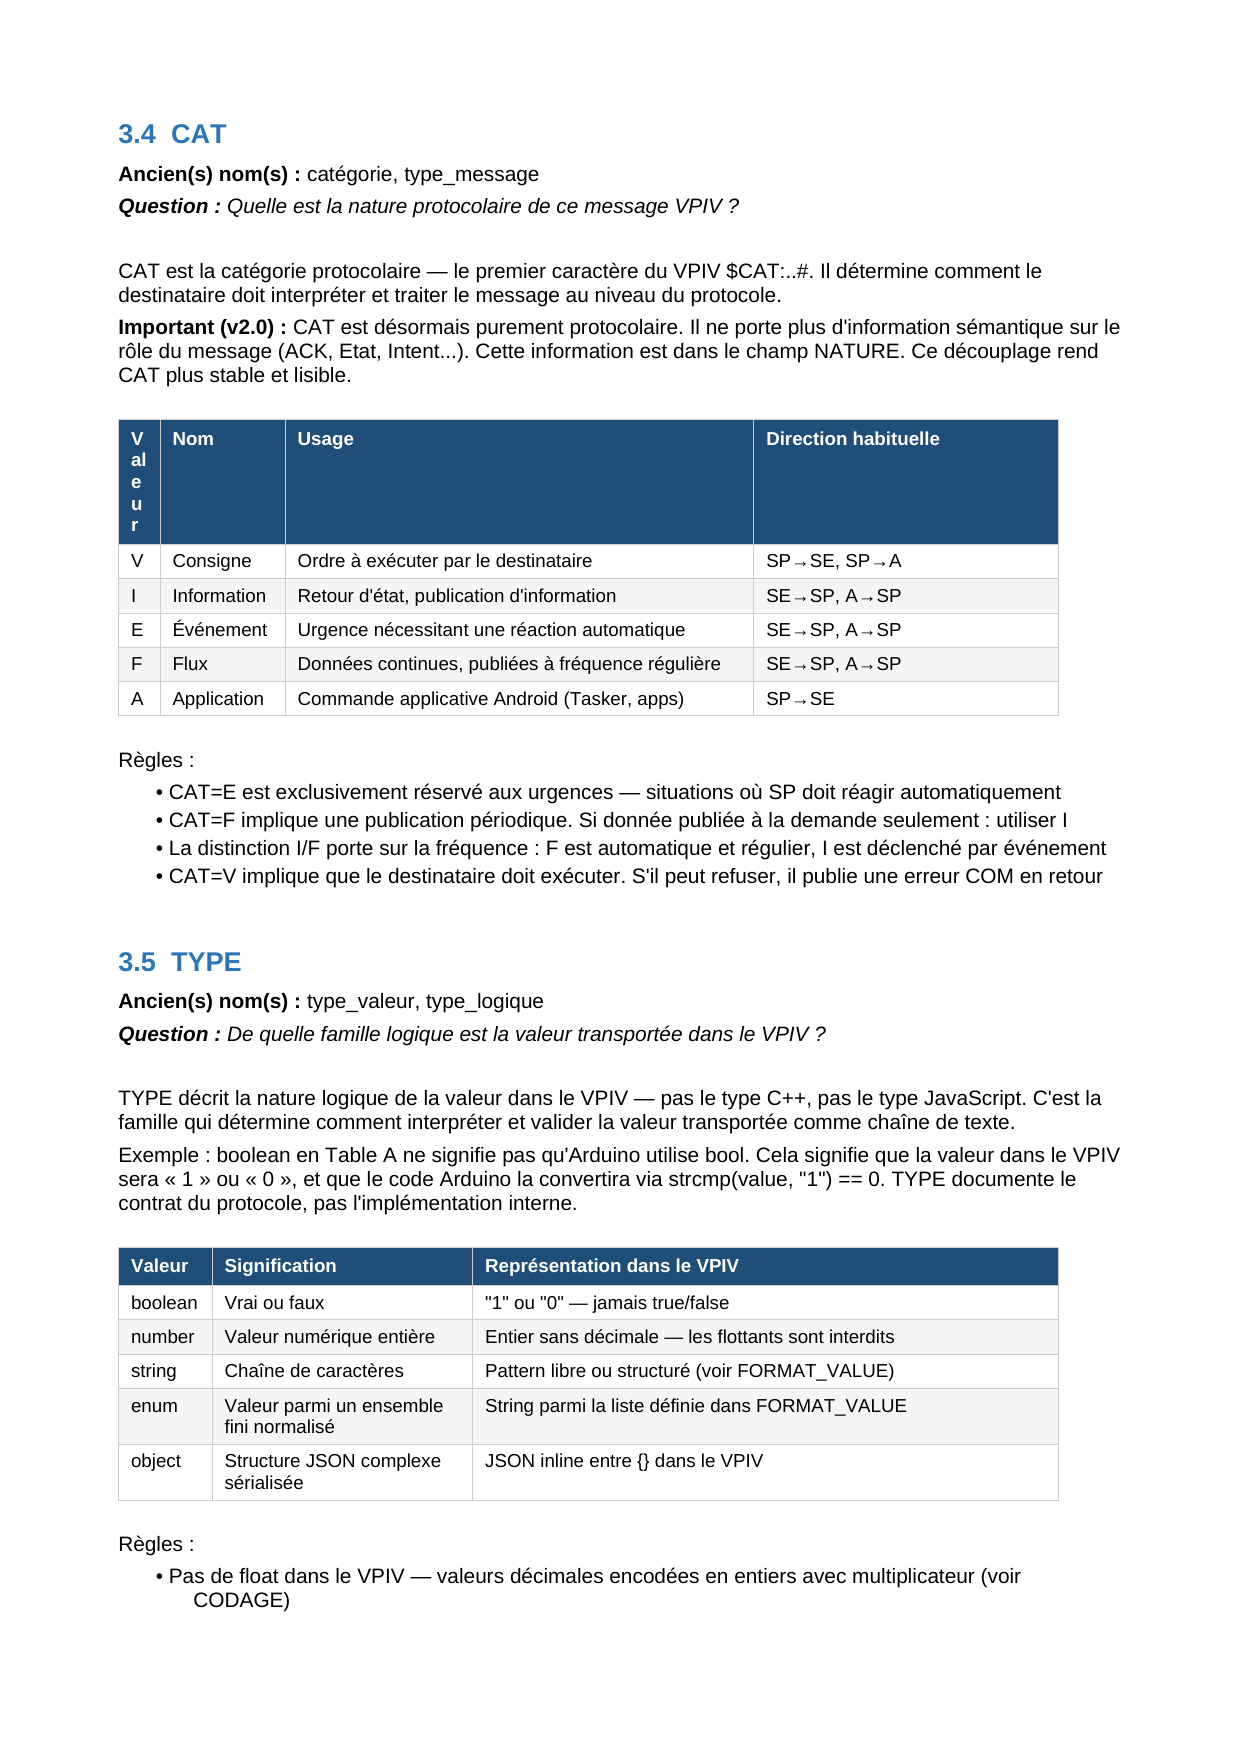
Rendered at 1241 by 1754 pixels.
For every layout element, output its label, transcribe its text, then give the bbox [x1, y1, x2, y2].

table_header Représentation dans le VPIV [473, 1248, 1058, 1285]
table_cell E [119, 614, 160, 647]
table_cell JSON inline entre {} dans le VPIV [473, 1445, 1058, 1499]
table_cell SE→SP, A→SP [754, 614, 1058, 647]
text • Pas de float dans le VPIV — valeurs décimales encodées en entiers avec multiplicateur (voir CODAGE) [156, 1564, 1122, 1612]
table_cell boolean [119, 1286, 212, 1319]
table_cell Ordre à exécuter par le destinataire [286, 545, 753, 578]
table_cell Chaîne de caractères [213, 1355, 472, 1388]
table_cell F [119, 648, 160, 681]
text Question : De quelle famille logique est la valeur transportée dans le VPIV ? [118, 1022, 1122, 1046]
table_cell SE→SP, A→SP [754, 579, 1058, 612]
table_cell I [119, 579, 160, 612]
text Ancien(s) nom(s) : type_valeur, type_logique [118, 989, 1122, 1013]
text Ancien(s) nom(s) : catégorie, type_message [118, 162, 1122, 186]
table_cell "1" ou "0" — jamais true/false [473, 1286, 1058, 1319]
table_cell Retour d'état, publication d'information [286, 579, 753, 612]
table_cell SE→SP, A→SP [754, 648, 1058, 681]
table_cell A [119, 682, 160, 715]
text • CAT=E est exclusivement réservé aux urgences — situations où SP doit réagir automatiquement [156, 780, 1122, 804]
text • La distinction I/F porte sur la fréquence : F est automatique et régulier, I est déclenché par événement [156, 836, 1122, 860]
table_header Nom [161, 420, 285, 544]
table_cell Entier sans décimale — les flottants sont interdits [473, 1320, 1058, 1354]
table_cell Vrai ou faux [213, 1286, 472, 1319]
table_cell Urgence nécessitant une réaction automatique [286, 614, 753, 647]
table_cell Information [161, 579, 285, 612]
table_header Valeur [119, 420, 160, 544]
table_cell Valeur numérique entière [213, 1320, 472, 1354]
table_cell Valeur parmi un ensemble fini normalisé [213, 1389, 472, 1444]
text CAT est la catégorie protocolaire — le premier caractère du VPIV $CAT:..#. Il détermine comment le destinataire doit interpréter et traiter le message au niveau du protocole. [118, 259, 1122, 307]
text Question : Quelle est la nature protocolaire de ce message VPIV ? [118, 194, 1122, 218]
text Important (v2.0) : CAT est désormais purement protocolaire. Il ne porte plus d'information sémantique sur le rôle du message (ACK, Etat, Intent...). Cette information est dans le champ NATURE. Ce découplage rend CAT plus stable et lisible. [118, 315, 1122, 387]
table_cell Événement [161, 614, 285, 647]
table_cell V [119, 545, 160, 578]
table_cell string [119, 1355, 212, 1388]
table_cell String parmi la liste définie dans FORMAT_VALUE [473, 1389, 1058, 1444]
text • CAT=V implique que le destinataire doit exécuter. S'il peut refuser, il publie une erreur COM en retour [156, 864, 1122, 888]
table_header Direction habituelle [754, 420, 1058, 544]
table_header Valeur [119, 1248, 212, 1285]
table_cell Pattern libre ou structuré (voir FORMAT_VALUE) [473, 1355, 1058, 1388]
table_header Signification [213, 1248, 472, 1285]
text Règles : [118, 1532, 1122, 1556]
subtitle 3.5 TYPE [118, 946, 1122, 977]
table_header Usage [286, 420, 753, 544]
text • CAT=F implique une publication périodique. Si donnée publiée à la demande seulement : utiliser I [156, 808, 1122, 832]
subtitle 3.4 CAT [118, 118, 1122, 149]
table_cell Application [161, 682, 285, 715]
table_cell enum [119, 1389, 212, 1444]
table_cell SP→SE [754, 682, 1058, 715]
table_cell Flux [161, 648, 285, 681]
table_cell SP→SE, SP→A [754, 545, 1058, 578]
text TYPE décrit la nature logique de la valeur dans le VPIV — pas le type C++, pas le type JavaScript. C'est la famille qui détermine comment interpréter et valider la valeur transportée comme chaîne de texte. [118, 1086, 1122, 1134]
table_cell Structure JSON complexe sérialisée [213, 1445, 472, 1499]
text Exemple : boolean en Table A ne signifie pas qu'Arduino utilise bool. Cela signifie que la valeur dans le VPIV sera « 1 » ou « 0 », et que le code Arduino la convertira via strcmp(value, "1") == 0. TYPE documente le contrat du protocole, pas l'implémentation interne. [118, 1142, 1122, 1214]
table_cell Commande applicative Android (Tasker, apps) [286, 682, 753, 715]
table_cell Données continues, publiées à fréquence régulière [286, 648, 753, 681]
table_cell number [119, 1320, 212, 1354]
table_cell object [119, 1445, 212, 1499]
table_cell Consigne [161, 545, 285, 578]
text Règles : [118, 748, 1122, 772]
